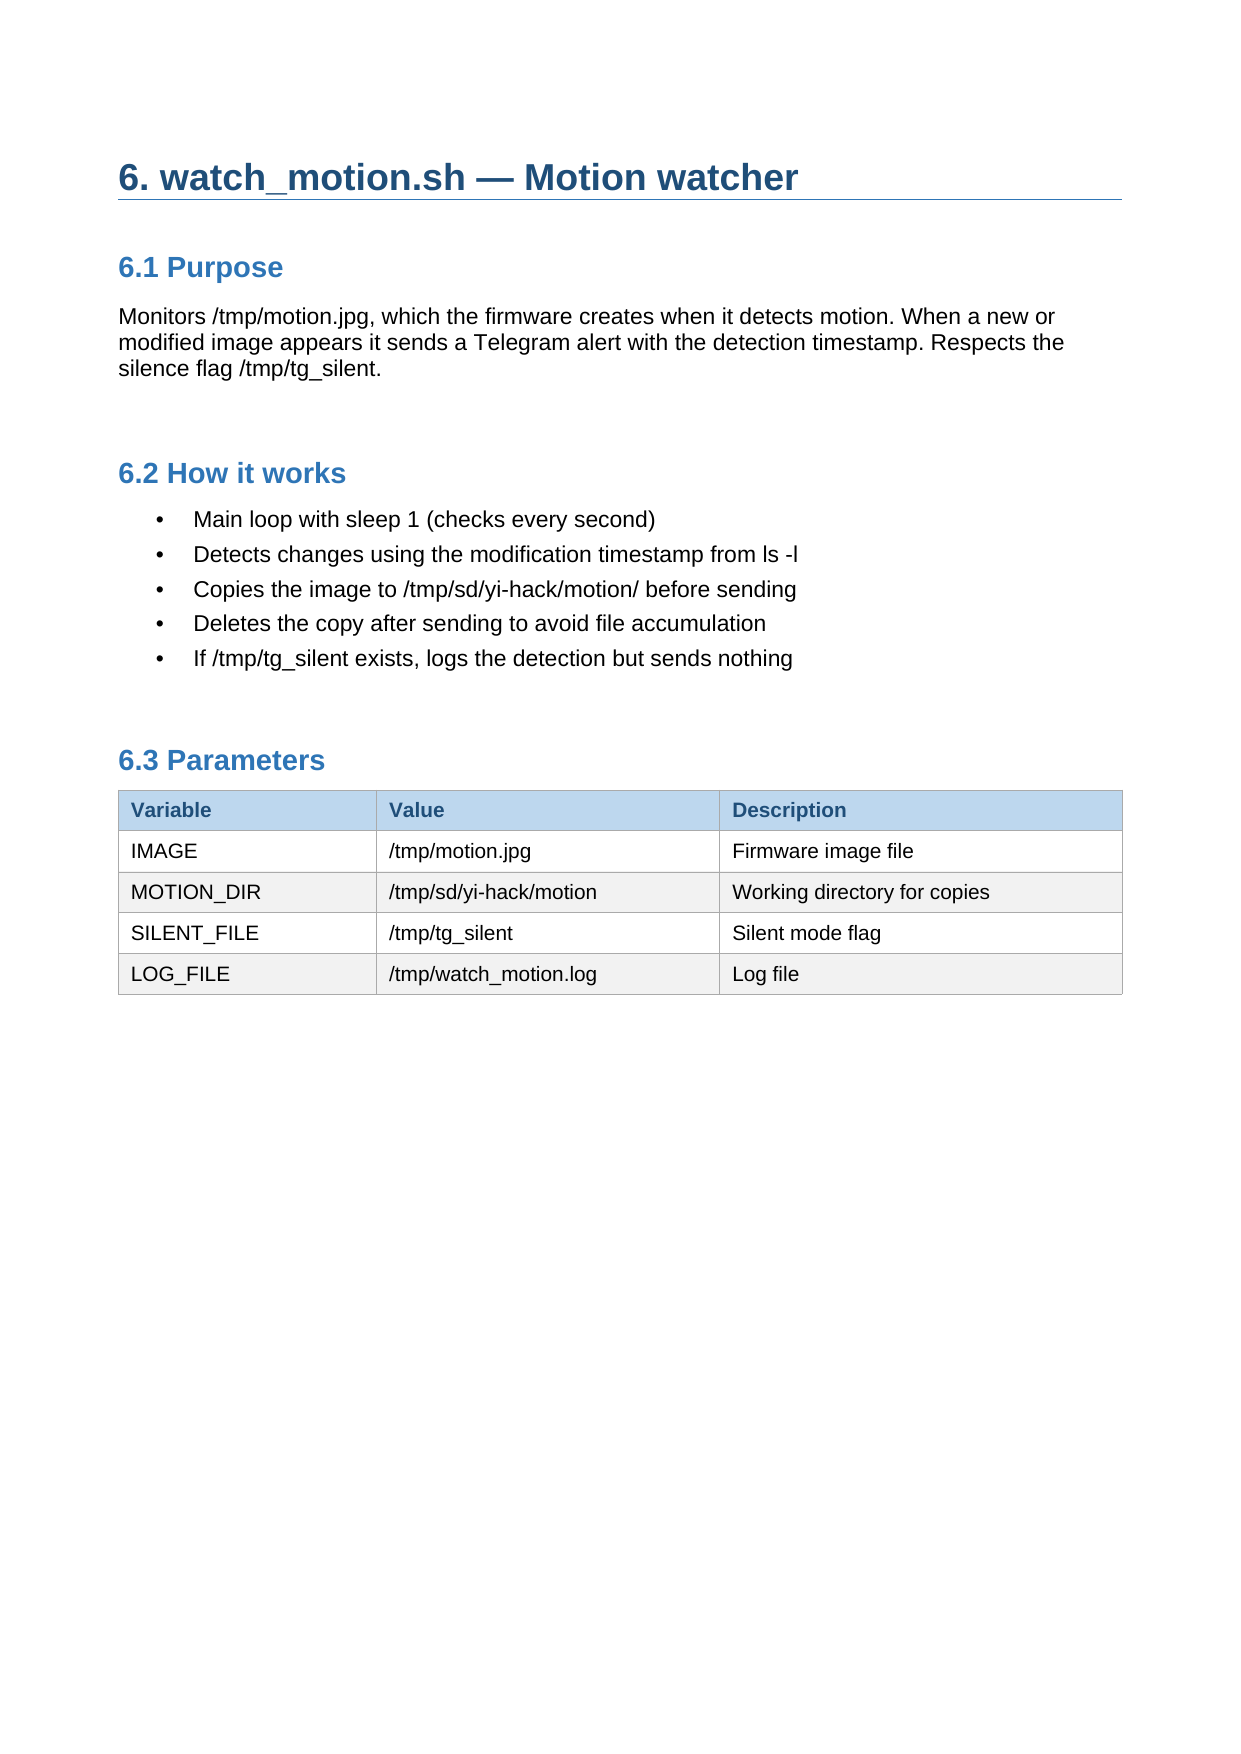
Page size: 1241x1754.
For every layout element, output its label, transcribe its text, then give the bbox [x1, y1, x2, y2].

text 6.1 Purpose [118, 250, 1122, 284]
list Deletes the copy after sending to avoid file accumulation [156, 610, 1122, 637]
text Monitors /tmp/motion.jpg, which the firmware creates when it detects motion. When a new or modified image appears it sends a Telegram alert with the detection timestamp. Respects the silence flag /tmp/tg_silent. [118, 303, 1122, 382]
table_cell /tmp/sd/yi-hack/motion [377, 873, 719, 912]
table_cell /tmp/motion.jpg [377, 831, 719, 871]
text 6.3 Parameters [118, 743, 1122, 777]
list Detects changes using the modification timestamp from ls -l [156, 541, 1122, 567]
list Main loop with sleep 1 (checks every second) [156, 506, 1122, 532]
text 6. watch_motion.sh — Motion watcher [118, 156, 1122, 199]
table_cell /tmp/watch_motion.log [377, 954, 719, 994]
text 6.2 How it works [118, 456, 1122, 489]
table_cell Working directory for copies [720, 873, 1122, 912]
table_cell /tmp/tg_silent [377, 913, 719, 953]
table_cell IMAGE [119, 831, 376, 871]
table_cell LOG_FILE [119, 954, 376, 994]
table_header Value [377, 791, 719, 830]
table_cell Firmware image file [720, 831, 1122, 871]
table_cell SILENT_FILE [119, 913, 376, 953]
list If /tmp/tg_silent exists, logs the detection but sends nothing [156, 645, 1122, 671]
table_cell Silent mode flag [720, 913, 1122, 953]
table_header Description [720, 791, 1122, 830]
list Copies the image to /tmp/sd/yi-hack/motion/ before sending [156, 576, 1122, 602]
table_cell Log file [720, 954, 1122, 994]
table_cell MOTION_DIR [119, 873, 376, 912]
table_header Variable [119, 791, 376, 830]
